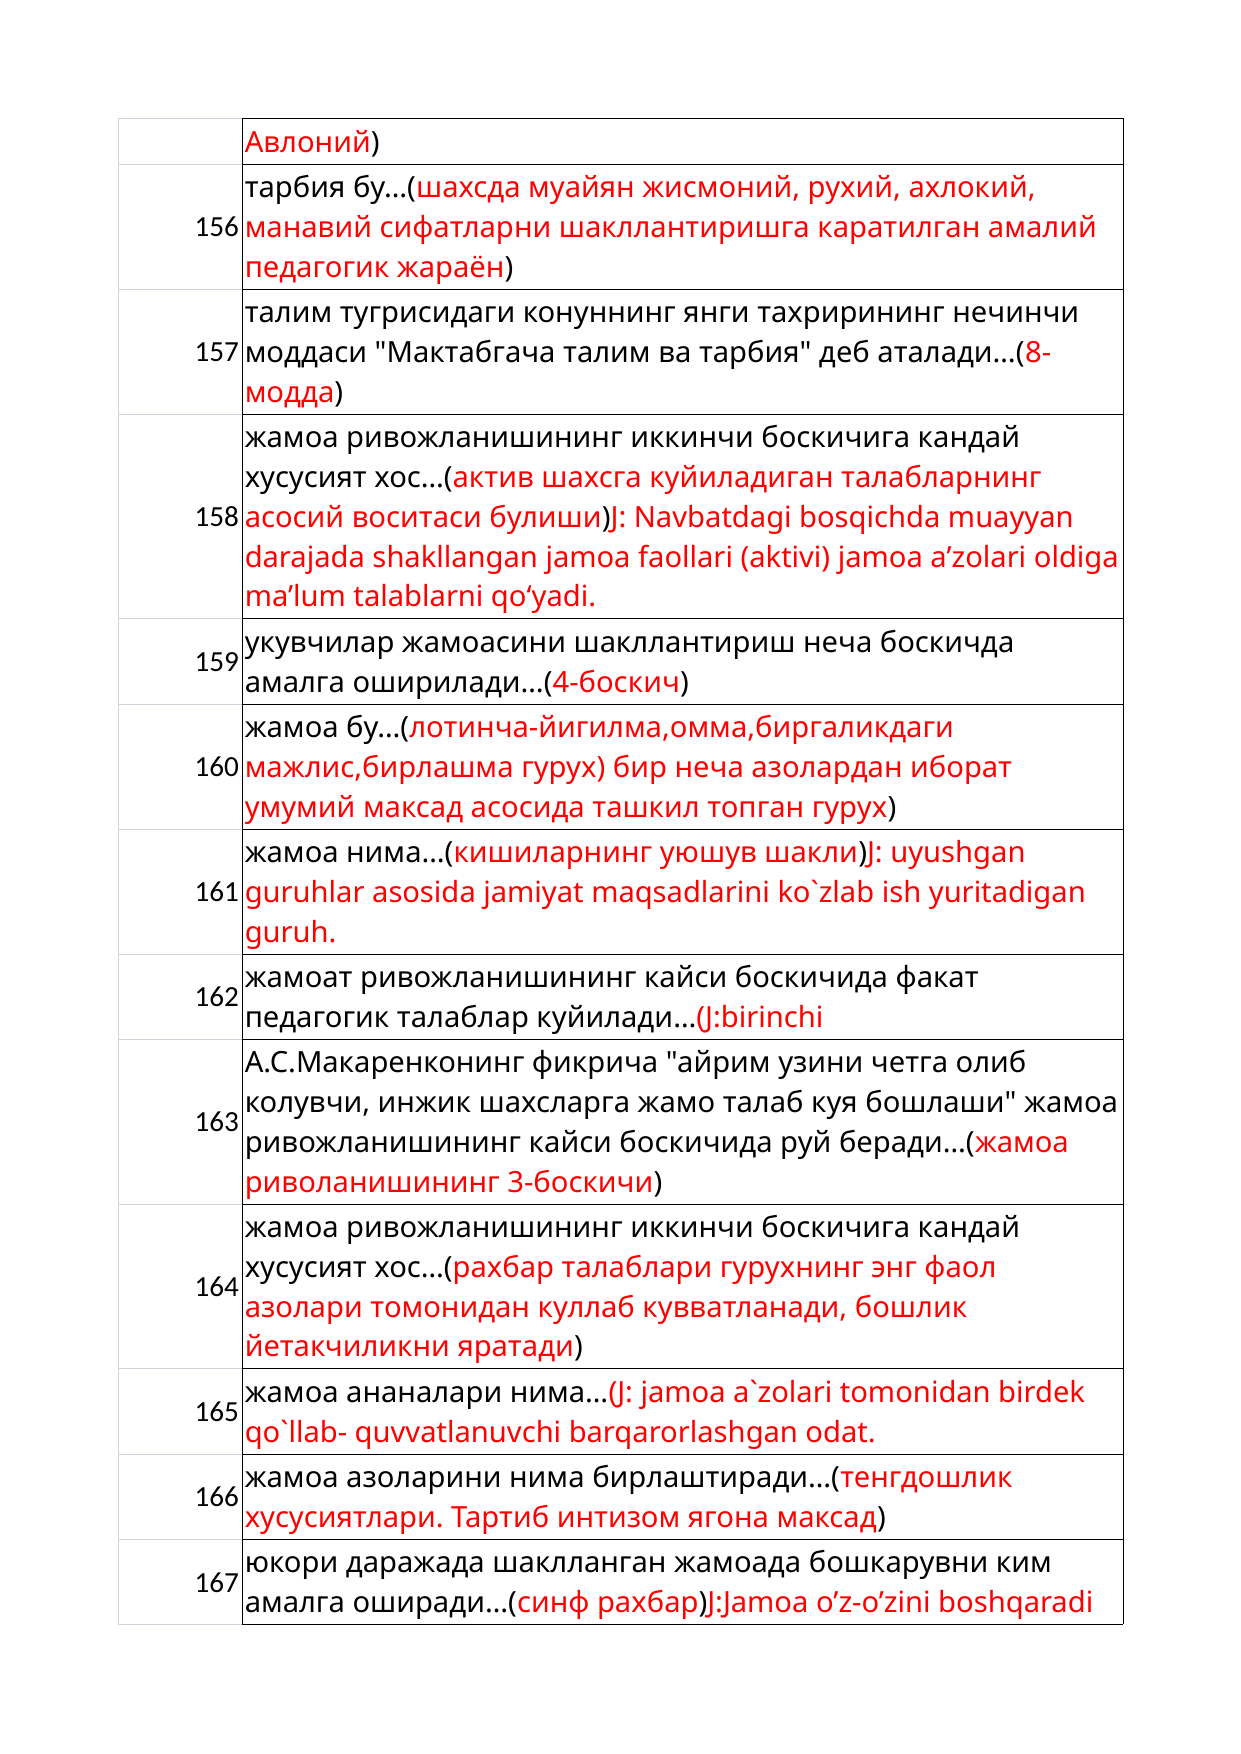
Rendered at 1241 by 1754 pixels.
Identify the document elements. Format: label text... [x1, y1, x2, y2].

table_cell 159 [119, 619, 242, 703]
table_cell 164 [119, 1205, 242, 1368]
table_cell 165 [119, 1369, 242, 1453]
table_cell жамоа бу…(лотинча-йигилма,омма,биргаликдаги мажлис,бирлашма гурух) бир неча азолардан иборат умумий максад асосида ташкил топган гурух) [243, 705, 1123, 828]
table_cell [119, 119, 242, 164]
table_cell талим тугрисидаги конуннинг янги тахрирининг нечинчи моддаси "Мактабгача талим ва тарбия" деб аталади…(8-модда) [243, 290, 1123, 414]
table_cell юкори даражада шаклланган жамоада бошкарувни ким амалга оширади…(синф рахбар)J:Jamoa o’z-o’zini boshqaradi [243, 1540, 1123, 1624]
table_cell жамоат ривожланишининг кайси боскичида факат педагогик талаблар куйилади…(J:birinchi [243, 955, 1123, 1039]
table_cell тарбия бу…(шахсда муайян жисмоний, рухий, ахлокий, манавий сифатларни шакллантиришга каратилган амалий педагогик жараён) [243, 165, 1123, 289]
table_cell 166 [119, 1455, 242, 1539]
table_cell жамоа нима…(кишиларнинг уюшув шакли)J: uyushgan guruhlar asosida jamiyat maqsadlarini ko`zlab ish yuritadigan guruh. [243, 830, 1123, 953]
table_cell 160 [119, 705, 242, 828]
table_cell Авлоний) [243, 119, 1123, 164]
table_cell 167 [119, 1540, 242, 1624]
table_cell жамоа азоларини нима бирлаштиради…(тенгдошлик хусусиятлари. Тартиб интизом ягона максад) [243, 1455, 1123, 1539]
table_cell 161 [119, 830, 242, 953]
table_cell 163 [119, 1040, 242, 1203]
table_cell 162 [119, 955, 242, 1039]
table_cell А.С.Макаренконинг фикрича "айрим узини четга олиб колувчи, инжик шахсларга жамо талаб куя бошлаши" жамоа ривожланишининг кайси боскичида руй беради…(жамоа риволанишининг 3-боскичи) [243, 1040, 1123, 1203]
table_cell жамоа ривожланишининг иккинчи боскичига кандай хусусият хос…(актив шахсга куйиладиган талабларнинг асосий воситаси булиши)J: Navbatdagi bosqichda muayyan darajada shakllangan jamoa faollari (aktivi) jamoa a’zolari oldiga ma’lum talablarni qo‘yadi. [243, 415, 1123, 618]
table_cell жамоа ривожланишининг иккинчи боскичига кандай хусусият хос…(рахбар талаблари гурухнинг энг фаол азолари томонидан куллаб кувватланади, бошлик йетакчиликни яратади) [243, 1205, 1123, 1368]
table_cell 158 [119, 415, 242, 618]
table_cell 157 [119, 290, 242, 414]
table_cell 156 [119, 165, 242, 289]
table_cell жамоа ананалари нима…(J: jamoa a`zolari tomonidan birdek qo`llab- quvvatlanuvchi barqarorlashgan odat. [243, 1369, 1123, 1453]
table_cell укувчилар жамоасини шакллантириш неча боскичда амалга оширилади…(4-боскич) [243, 619, 1123, 703]
